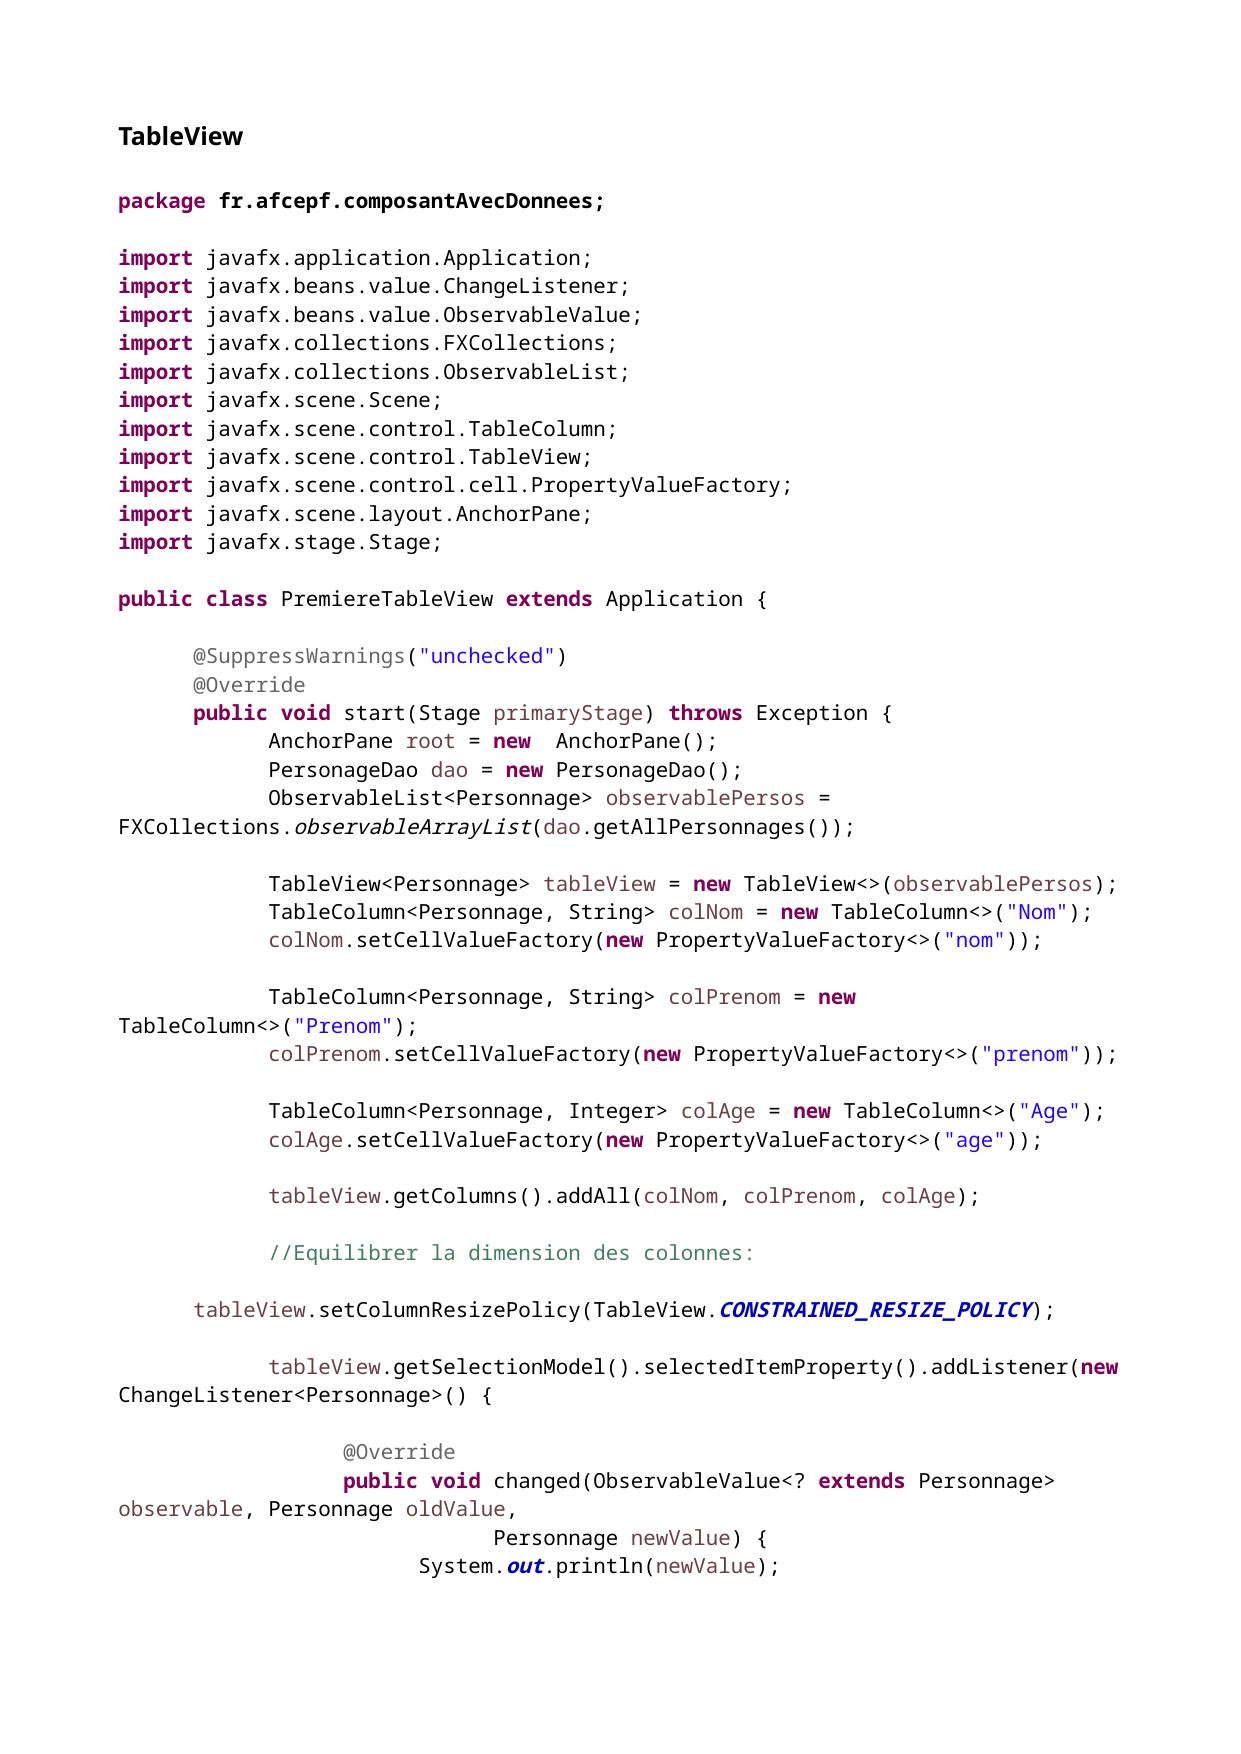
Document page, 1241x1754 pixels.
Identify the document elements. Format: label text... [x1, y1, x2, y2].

text import javafx.collections.ObservableList; [118, 357, 1122, 385]
text public void changed(ObservableValue<? extends Personnage> observable, Personnage oldValue, [118, 1466, 1122, 1523]
text public class PremiereTableView extends Application { [118, 584, 1122, 613]
text public void start(Stage primaryStage) throws Exception { [118, 698, 1122, 727]
text import javafx.application.Application; [118, 243, 1122, 272]
text @SuppressWarnings("unchecked") [118, 641, 1122, 670]
text package fr.afcepf.composantAvecDonnees; [118, 186, 1122, 215]
text import javafx.scene.layout.AnchorPane; [118, 499, 1122, 527]
text PersonageDao dao = new PersonageDao(); [118, 755, 1122, 783]
text TableColumn<Personnage, String> colNom = new TableColumn<>("Nom"); [118, 897, 1122, 926]
text tableView.getSelectionModel().selectedItemProperty().addListener(new ChangeListener<Personnage>() { [118, 1352, 1122, 1409]
text System.out.println(newValue); [118, 1551, 1122, 1580]
text import javafx.stage.Stage; [118, 527, 1122, 556]
text tableView.setColumnResizePolicy(TableView.CONSTRAINED_RESIZE_POLICY); [118, 1267, 1122, 1324]
text import javafx.collections.FXCollections; [118, 328, 1122, 357]
text import javafx.scene.control.TableView; [118, 442, 1122, 471]
text colPrenom.setCellValueFactory(new PropertyValueFactory<>("prenom")); [118, 1039, 1122, 1068]
text colAge.setCellValueFactory(new PropertyValueFactory<>("age")); [118, 1125, 1122, 1153]
text ObservableList<Personnage> observablePersos = FXCollections.observableArrayList(dao.getAllPersonnages()); [118, 783, 1122, 840]
text import javafx.beans.value.ChangeListener; [118, 272, 1122, 300]
text import javafx.scene.control.TableColumn; [118, 414, 1122, 442]
text import javafx.scene.Scene; [118, 385, 1122, 414]
text Personnage newValue) { [118, 1523, 1122, 1551]
text AnchorPane root = new AnchorPane(); [118, 727, 1122, 755]
text import javafx.scene.control.cell.PropertyValueFactory; [118, 471, 1122, 499]
text import javafx.beans.value.ObservableValue; [118, 300, 1122, 328]
text TableColumn<Personnage, Integer> colAge = new TableColumn<>("Age"); [118, 1096, 1122, 1125]
text tableView.getColumns().addAll(colNom, colPrenom, colAge); [118, 1182, 1122, 1210]
text //Equilibrer la dimension des colonnes: [118, 1238, 1122, 1267]
text TableColumn<Personnage, String> colPrenom = new TableColumn<>("Prenom"); [118, 982, 1122, 1039]
text colNom.setCellValueFactory(new PropertyValueFactory<>("nom")); [118, 926, 1122, 954]
text TableView<Personnage> tableView = new TableView<>(observablePersos); [118, 869, 1122, 897]
text TableView [118, 118, 1122, 152]
text @Override [118, 1437, 1122, 1466]
text @Override [118, 670, 1122, 698]
